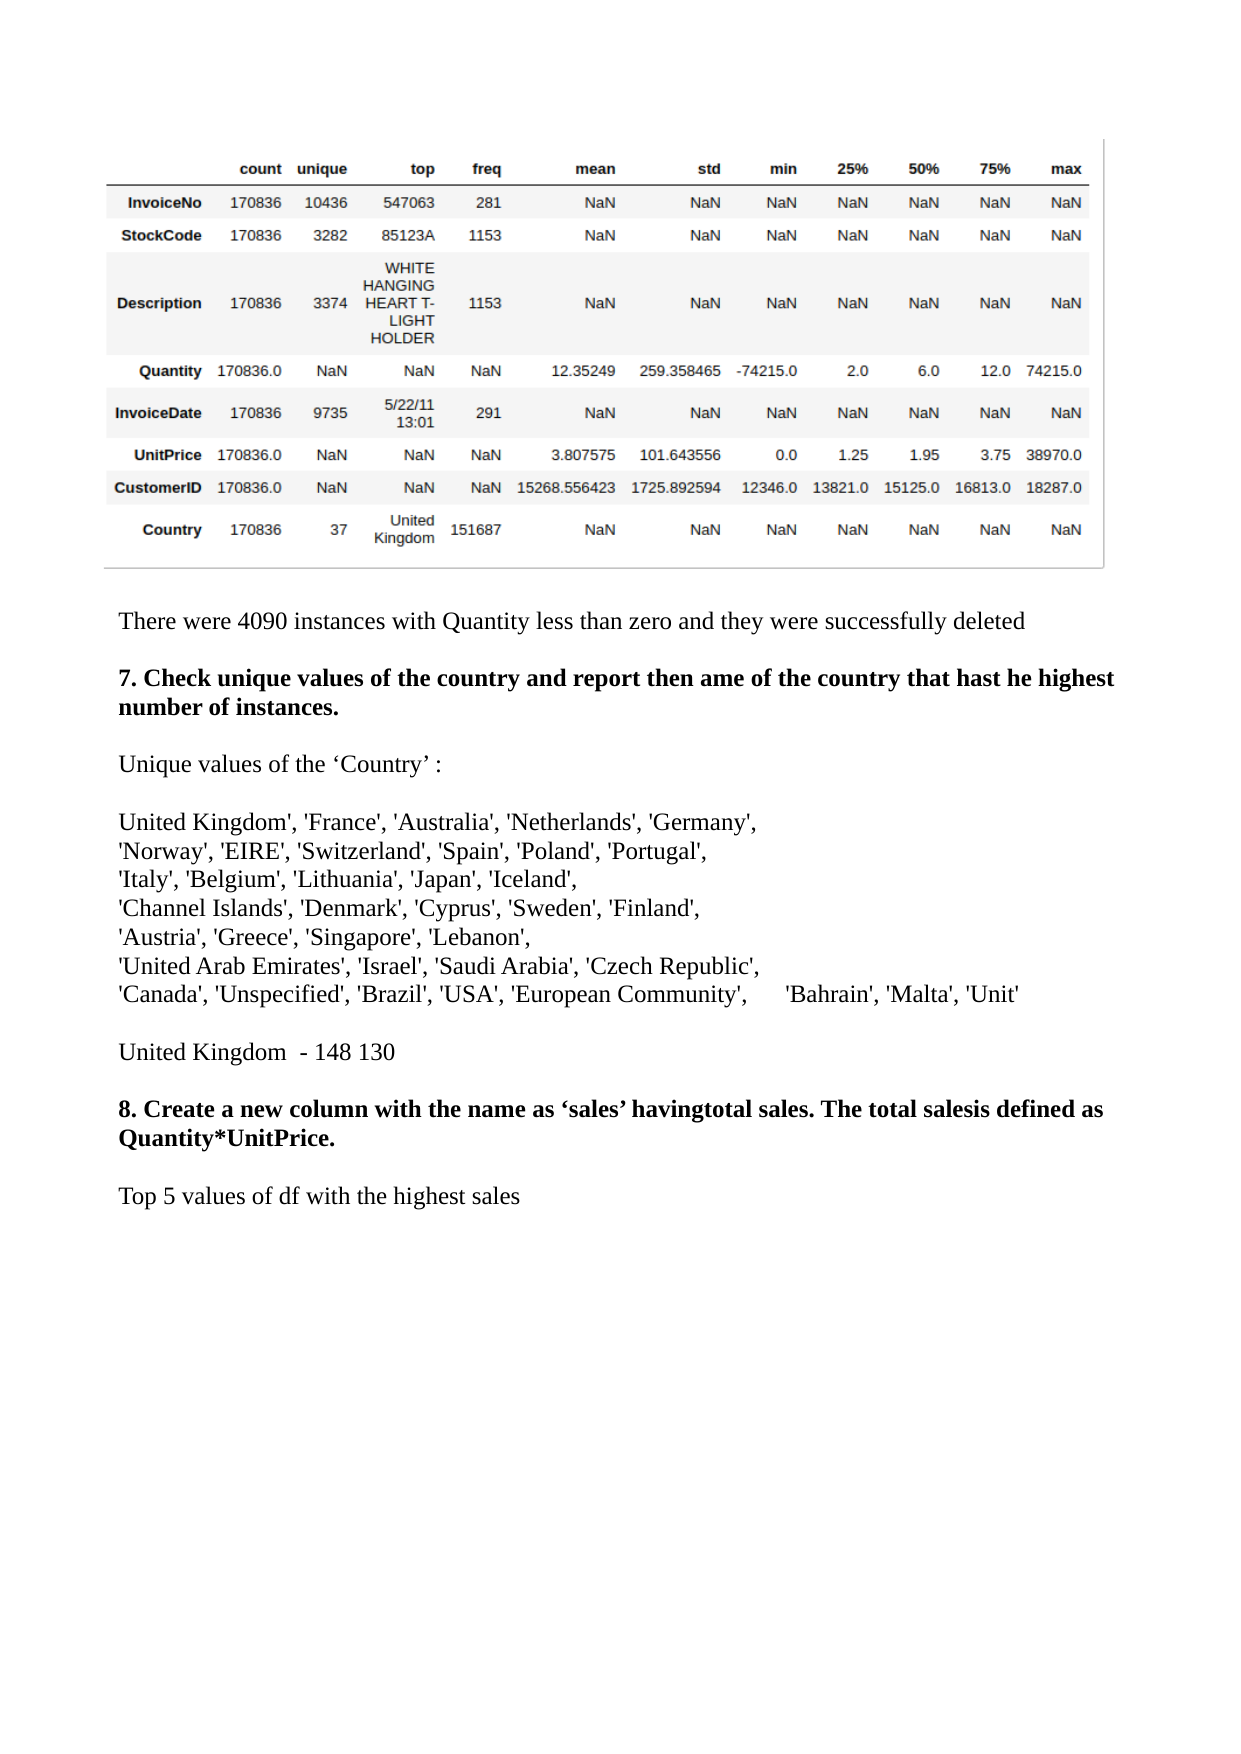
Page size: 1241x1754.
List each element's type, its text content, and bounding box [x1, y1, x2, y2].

text Top 5 values of df with the highest sales [118, 1181, 1122, 1209]
text There were 4090 instances with Quantity less than zero and they were successfully deleted [118, 606, 1122, 634]
text United Kingdom - 148 130 [118, 1037, 1122, 1066]
picture [103, 139, 1108, 577]
text 'Canada', 'Unspecified', 'Brazil', 'USA', 'European Community', 'Bahrain', 'Malta', 'Unit' [118, 979, 1122, 1008]
text 'United Arab Emirates', 'Israel', 'Saudi Arabia', 'Czech Republic', [118, 951, 1122, 979]
text Unique values of the ‘Country’ : [118, 749, 1122, 778]
text 'Austria', 'Greece', 'Singapore', 'Lebanon', [118, 922, 1122, 951]
text 'Channel Islands', 'Denmark', 'Cyprus', 'Sweden', 'Finland', [118, 893, 1122, 922]
text United Kingdom', 'France', 'Australia', 'Netherlands', 'Germany', [118, 807, 1122, 836]
text 'Norway', 'EIRE', 'Switzerland', 'Spain', 'Poland', 'Portugal', [118, 836, 1122, 864]
text 'Italy', 'Belgium', 'Lithuania', 'Japan', 'Iceland', [118, 864, 1122, 893]
text 7. Check unique values of the country and report then ame of the country that hast he highest number of instances. [118, 663, 1122, 721]
text 8. Create a new column with the name as ‘sales’ havingtotal sales. The total salesis defined as Quantity*UnitPrice. [118, 1094, 1122, 1152]
